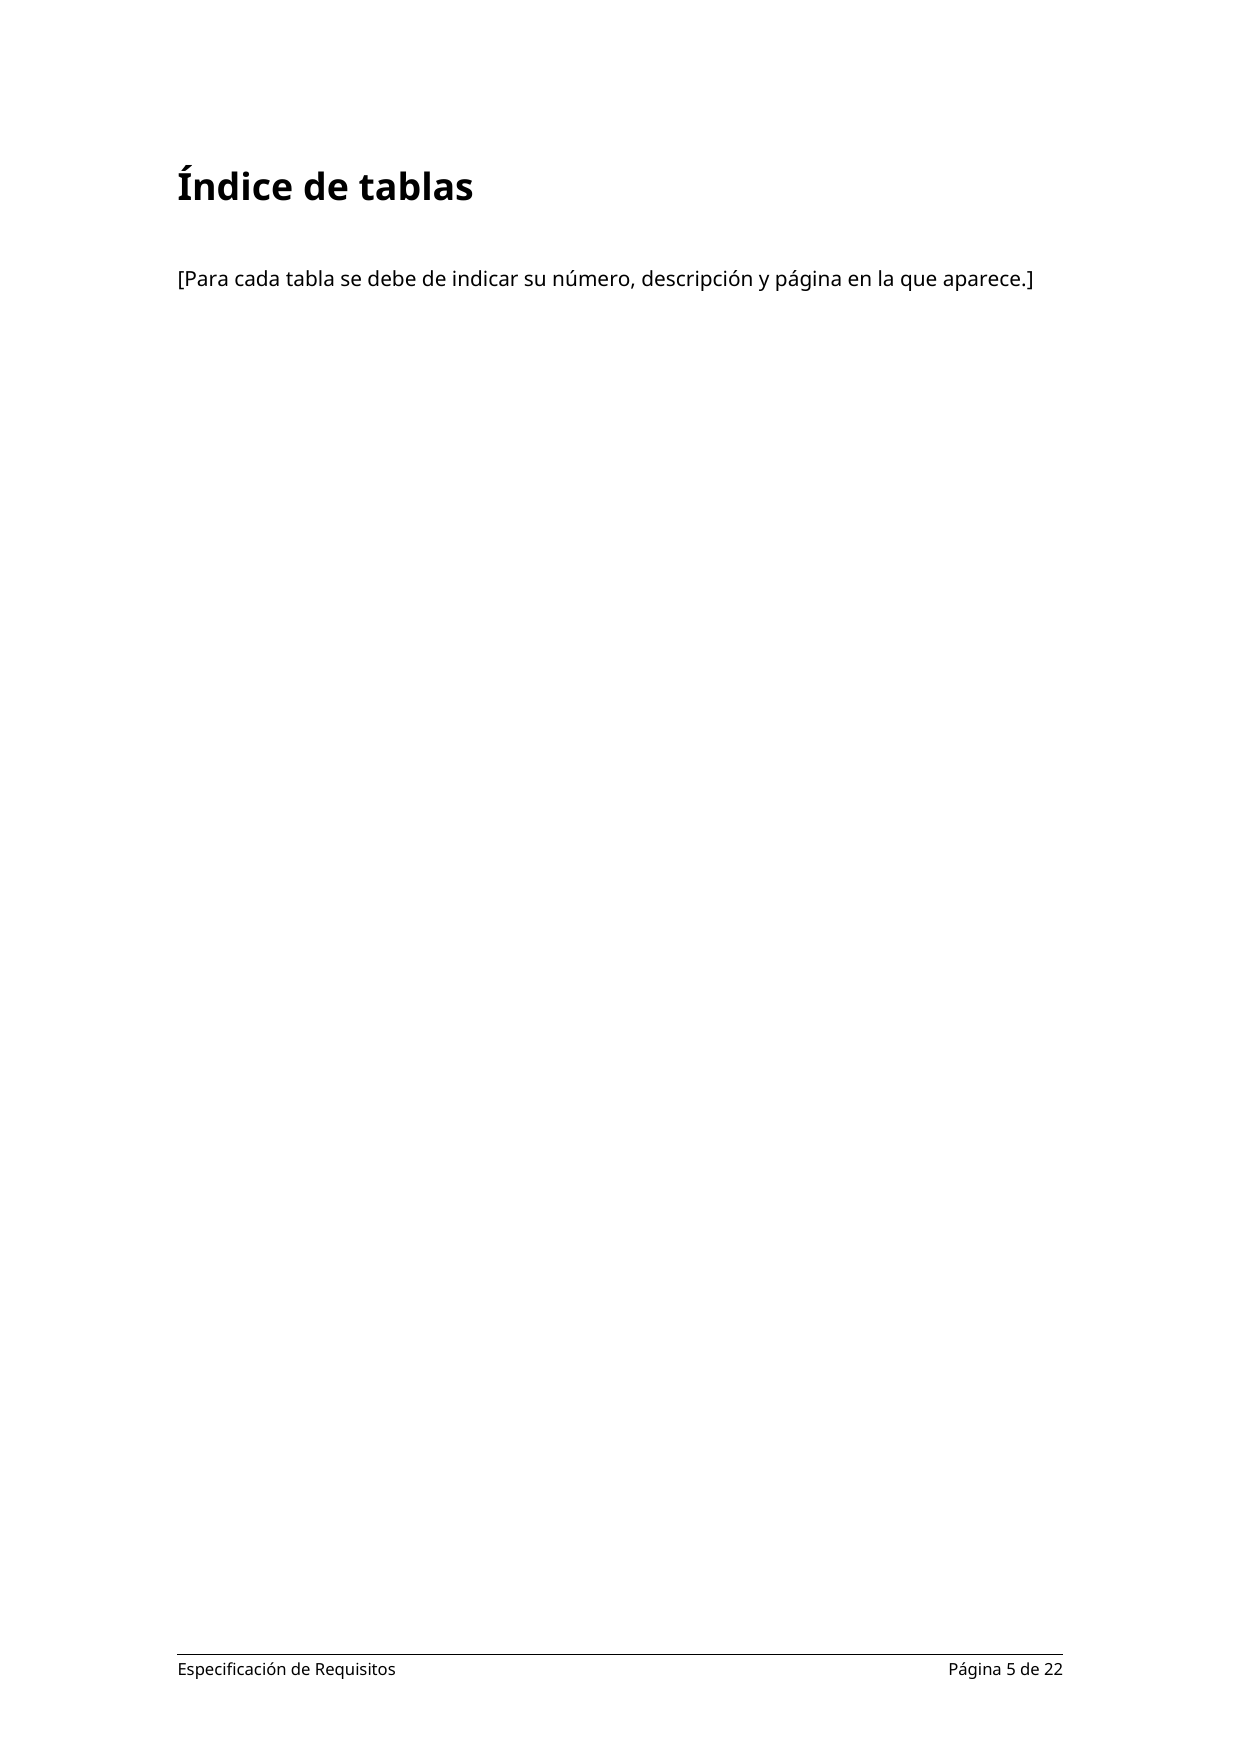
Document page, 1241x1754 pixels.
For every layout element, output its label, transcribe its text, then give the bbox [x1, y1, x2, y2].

subtitle [Para cada tabla se debe de indicar su número, descripción y página en la que aparece.] [177, 264, 1063, 293]
subtitle Índice de tablas [177, 160, 1063, 211]
